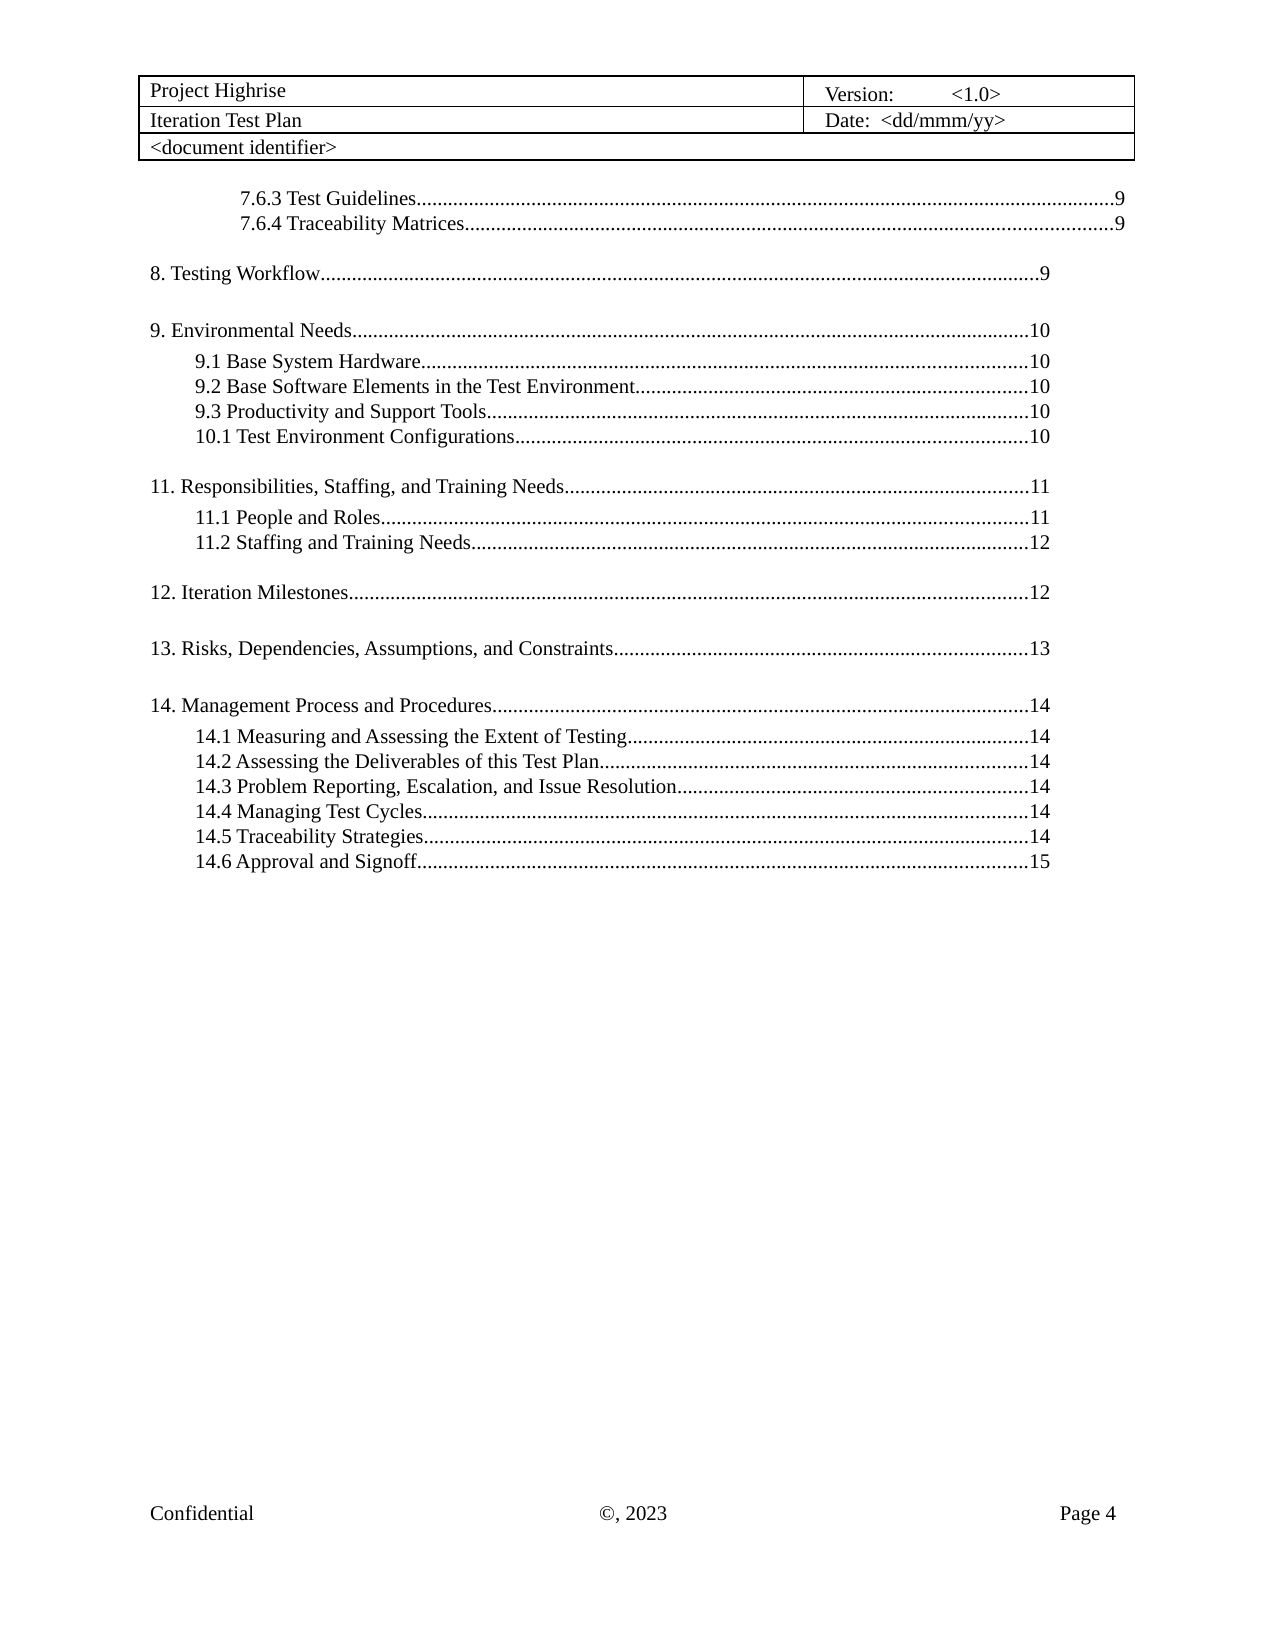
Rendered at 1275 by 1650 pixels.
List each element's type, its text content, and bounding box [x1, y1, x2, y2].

text 13. Risks, Dependencies, Assumptions, and Constraints 13 [150, 635, 1050, 660]
text 8. Testing Workflow 9 [150, 260, 1050, 285]
text 9. Environmental Needs 10 [150, 317, 1050, 342]
text 9.3 Productivity and Support Tools 10 [195, 398, 1050, 423]
text 12. Iteration Milestones 12 [150, 579, 1050, 604]
text 9.1 Base System Hardware 10 [195, 348, 1050, 373]
text 9.2 Base Software Elements in the Test Environment 10 [195, 373, 1050, 398]
text 14.3 Problem Reporting, Escalation, and Issue Resolution 14 [195, 773, 1050, 798]
text 14. Management Process and Procedures 14 [150, 692, 1050, 717]
text 14.6 Approval and Signoff 15 [195, 848, 1050, 873]
text 14.1 Measuring and Assessing the Extent of Testing 14 [195, 723, 1050, 748]
text 11.2 Staffing and Training Needs 12 [195, 529, 1050, 554]
text 14.4 Managing Test Cycles 14 [195, 798, 1050, 823]
text 7.6.3 Test Guidelines 9 [240, 185, 1125, 210]
text 11. Responsibilities, Staffing, and Training Needs 11 [150, 473, 1050, 498]
text 14.5 Traceability Strategies 14 [195, 823, 1050, 848]
text 7.6.4 Traceability Matrices 9 [240, 210, 1125, 235]
text 14.2 Assessing the Deliverables of this Test Plan 14 [195, 748, 1050, 773]
text 11.1 People and Roles 11 [195, 504, 1050, 529]
text 10.1 Test Environment Configurations 10 [195, 423, 1050, 448]
